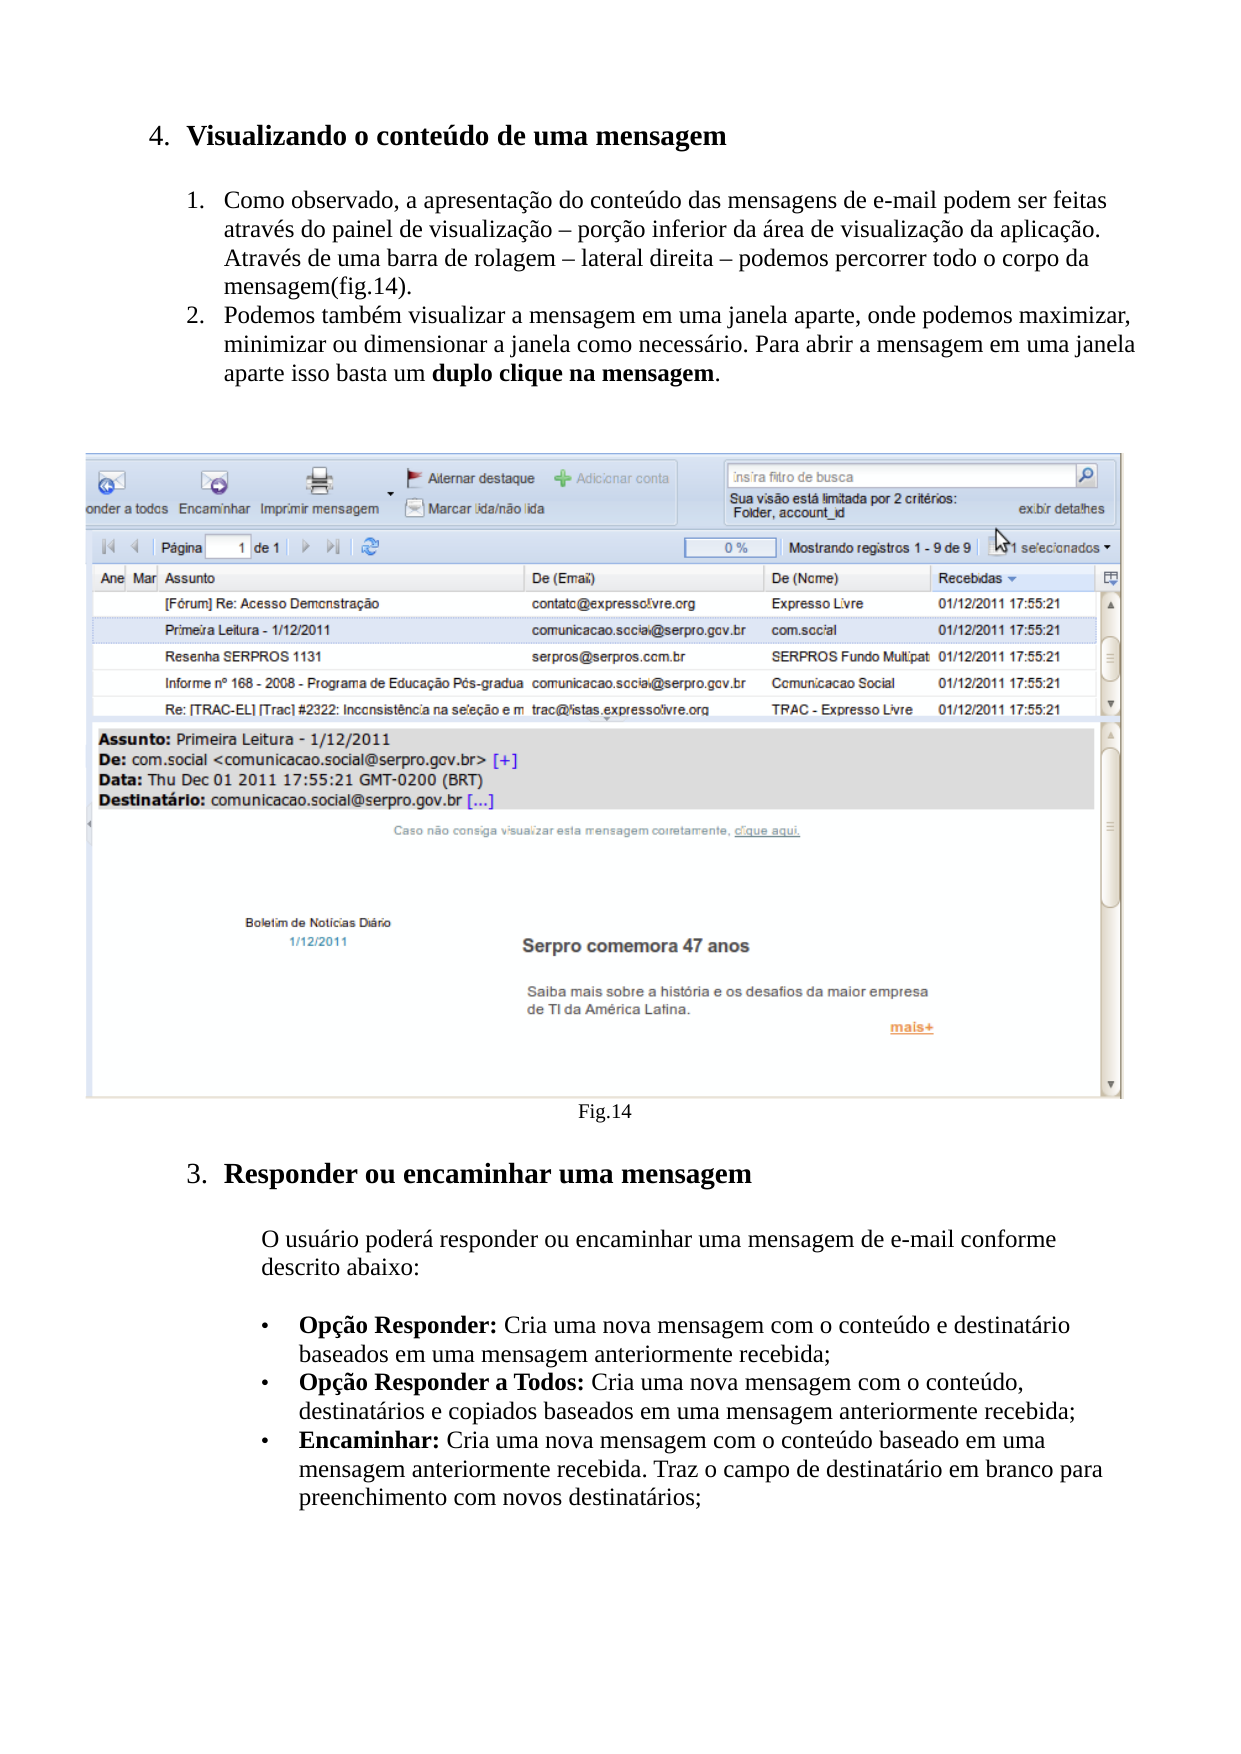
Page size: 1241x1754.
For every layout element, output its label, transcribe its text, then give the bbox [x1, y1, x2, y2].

list Podemos também visualizar a mensagem em uma janela aparte, onde podemos maximizar, minimizar ou dimensionar a janela como necessário. Para abrir a mensagem em uma janela aparte isso basta um duplo clique na mensagem. [186, 300, 1136, 386]
list Visualizando o conteúdo de uma mensagem [148, 118, 1136, 152]
list Opção Responder a Todos: Cria uma nova mensagem com o conteúdo, destinatários e copiados baseados em uma mensagem anteriormente recebida; [261, 1367, 1136, 1425]
list Como observado, a apresentação do conteúdo das mensagens de e-mail podem ser feitas através do painel de visualização – porção inferior da área de visualização da aplicação. Através de uma barra de rolagem – lateral direita – podemos percorrer todo o corpo da mensagem(fig.14). [186, 185, 1136, 300]
list O usuário poderá responder ou encaminhar uma mensagem de e-mail conforme descrito abaixo: [223, 1224, 1136, 1281]
text Fig.14 [73, 453, 1136, 1123]
list Opção Responder: Cria uma nova mensagem com o conteúdo e destinatário baseados em uma mensagem anteriormente recebida; [261, 1310, 1136, 1367]
list Encaminhar: Cria uma nova mensagem com o conteúdo baseado em uma mensagem anteriormente recebida. Traz o campo de destinatário em branco para preenchimento com novos destinatários; [261, 1425, 1136, 1511]
picture [85, 453, 1124, 1099]
list Responder ou encaminhar uma mensagem [186, 1157, 1136, 1190]
